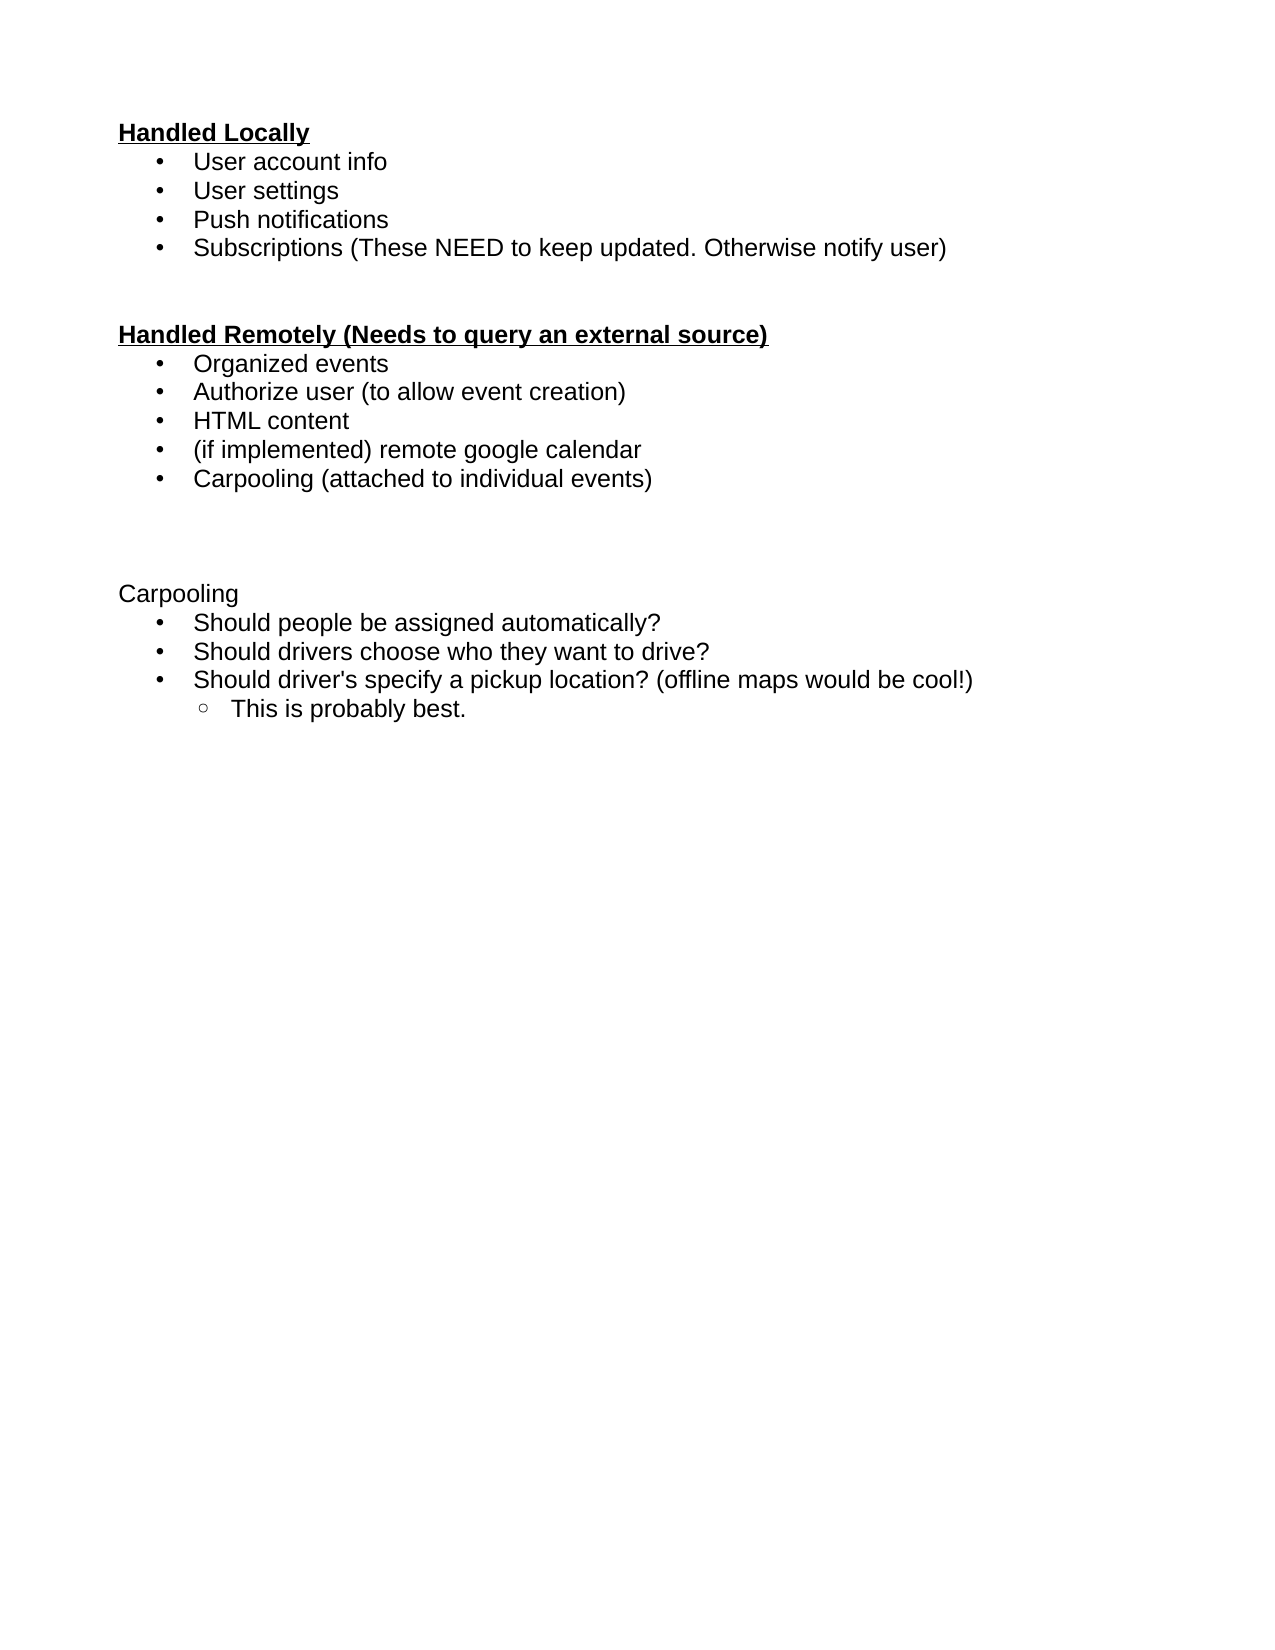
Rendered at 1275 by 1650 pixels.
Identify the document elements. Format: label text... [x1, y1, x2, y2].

text Carpooling [118, 579, 1157, 608]
list Carpooling (attached to individual events) [156, 464, 1157, 493]
text Handled Remotely (Needs to query an external source) [118, 320, 1157, 348]
list Authorize user (to allow event creation) [156, 377, 1157, 406]
list Should people be assigned automatically? [156, 608, 1157, 637]
list HTML content [156, 406, 1157, 435]
list Push notifications [156, 204, 1157, 233]
list Organized events [156, 348, 1157, 377]
text Handled Locally [118, 118, 1157, 147]
list User account info [156, 147, 1157, 176]
list Should drivers choose who they want to drive? [156, 637, 1157, 666]
list (if implemented) remote google calendar [156, 435, 1157, 464]
list This is probably best. [193, 694, 1157, 723]
list Should driver's specify a pickup location? (offline maps would be cool!) [156, 666, 1157, 694]
list User settings [156, 176, 1157, 204]
list Subscriptions (These NEED to keep updated. Otherwise notify user) [156, 233, 1157, 262]
